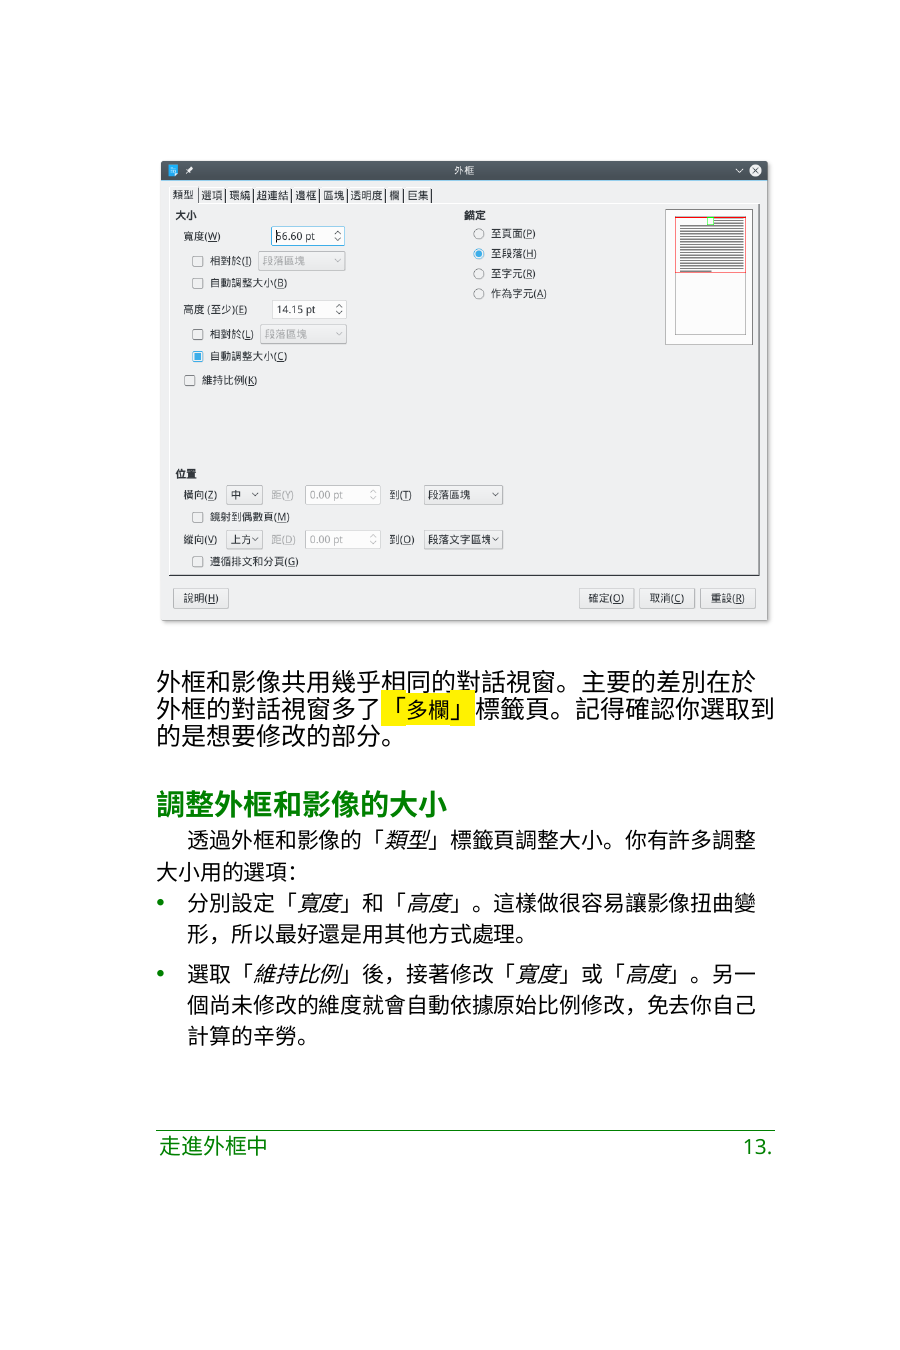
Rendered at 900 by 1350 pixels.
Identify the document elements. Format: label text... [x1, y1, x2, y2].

list 分別設定「寬度」和「高度」。這樣做很容易讓影像扭曲變形，所以最好還是用其他方式處理。 [156, 886, 775, 949]
subtitle 調整外框和影像的大小 [156, 782, 775, 824]
picture [156, 156, 775, 629]
table_header [156, 629, 775, 662]
text 透過外框和影像的「類型」標籤頁調整大小。你有許多調整大小用的選項： [156, 824, 775, 886]
table_cell 外框和影像共用幾乎相同的對話視窗。主要的差別在於外框的對話視窗多了「多欄」標籤頁。記得確認你選取到的是想要修改的部分。 [156, 662, 775, 751]
list 選取「維持比例」後，接著修改「寬度」或「高度」。另一個尚未修改的維度就會自動依據原始比例修改，免去你自己計算的辛勞。 [156, 957, 775, 1051]
table_header [156, 125, 775, 156]
